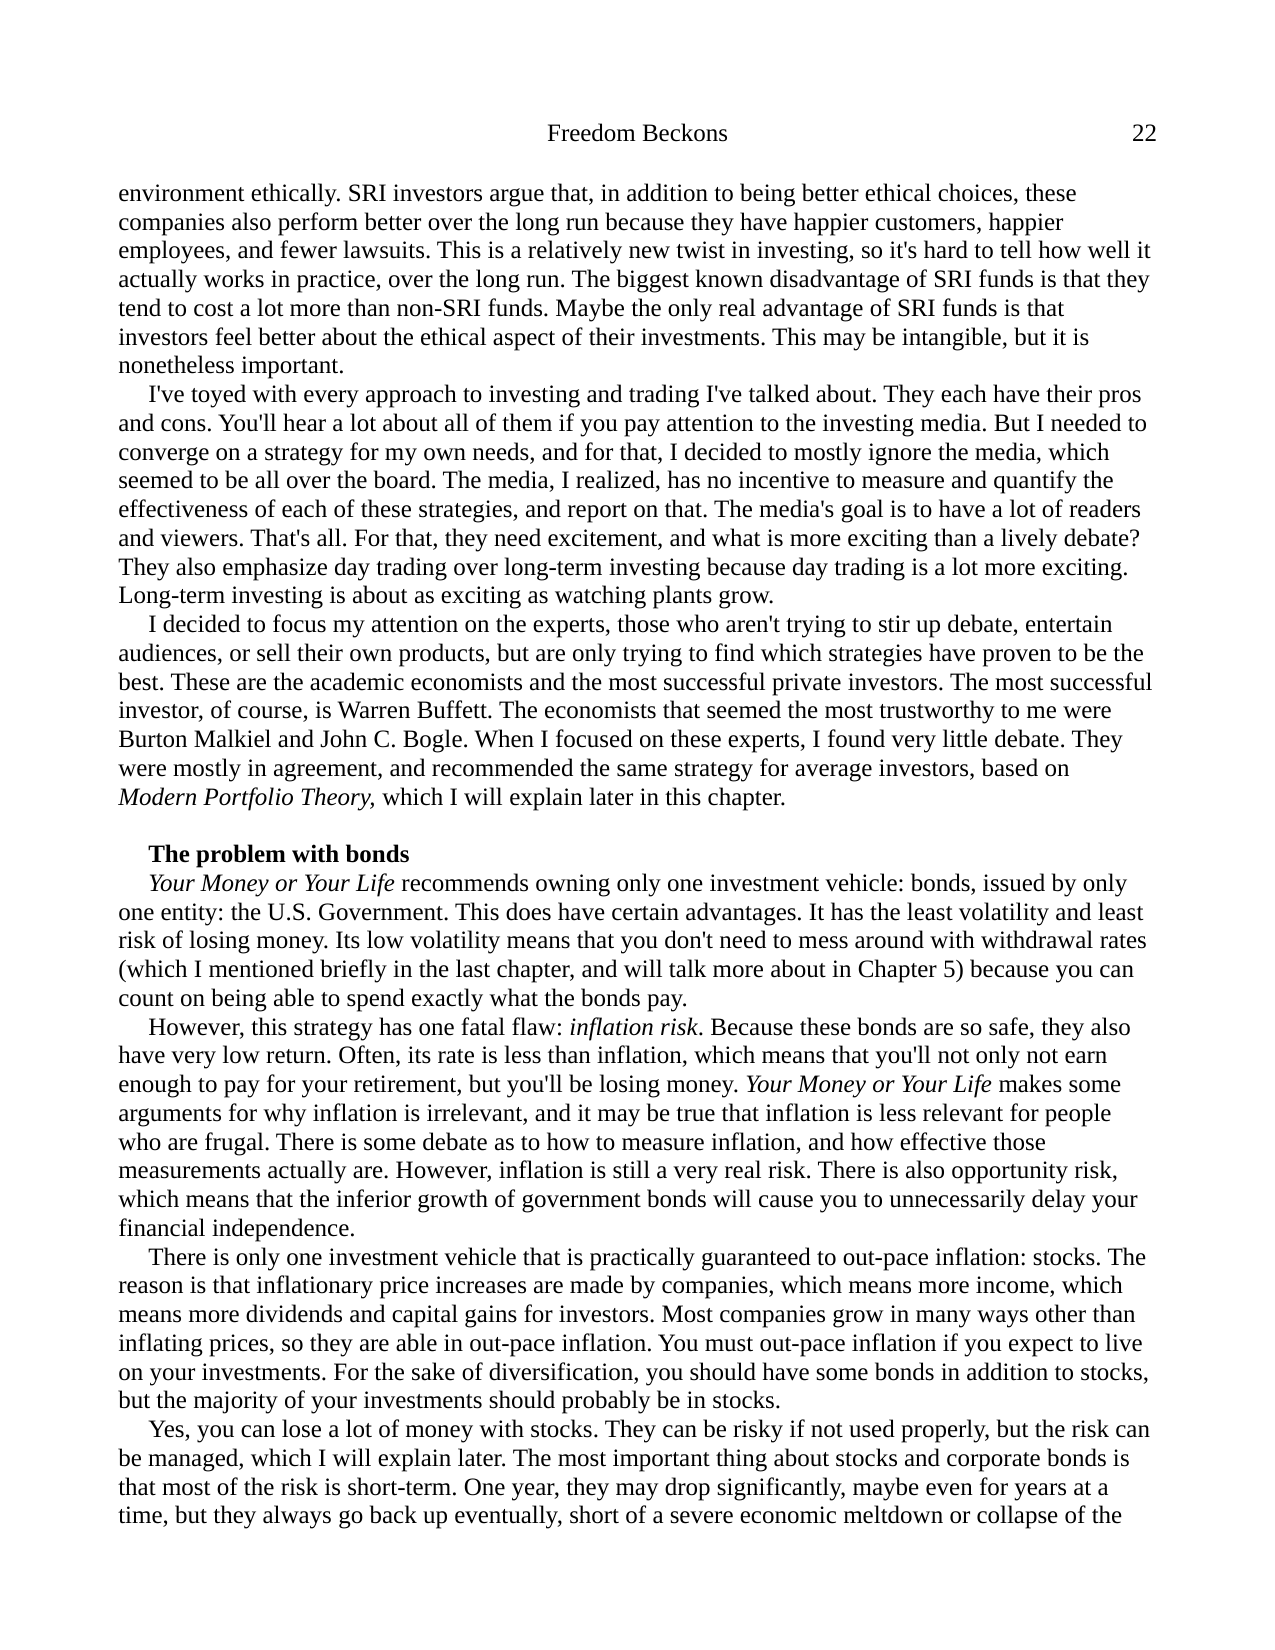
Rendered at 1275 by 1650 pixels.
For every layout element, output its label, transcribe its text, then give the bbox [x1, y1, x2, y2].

text I decided to focus my attention on the experts, those who aren't trying to stir up debate, entertain audiences, or sell their own products, but are only trying to find which strategies have proven to be the best. These are the academic economists and the most successful private investors. The most successful investor, of course, is Warren Buffett. The economists that seemed the most trustworthy to me were Burton Malkiel and John C. Bogle. When I focused on these experts, I found very little debate. They were mostly in agreement, and recommended the same strategy for average investors, based on Modern Portfolio Theory, which I will explain later in this chapter. [118, 609, 1157, 811]
text There is only one investment vehicle that is practically guaranteed to out-pace inflation: stocks. The reason is that inflationary price increases are made by companies, which means more income, which means more dividends and capital gains for investors. Most companies grow in many ways other than inflating prices, so they are able in out-pace inflation. You must out-pace inflation if you expect to live on your investments. For the sake of diversification, you should have some bonds in addition to stocks, but the majority of your investments should probably be in stocks. [118, 1242, 1157, 1414]
text Yes, you can lose a lot of money with stocks. They can be risky if not used properly, but the risk can be managed, which I will explain later. The most important thing about stocks and corporate bonds is that most of the risk is short-term. One year, they may drop significantly, maybe even for years at a time, but they always go back up eventually, short of a severe economic meltdown or collapse of the [118, 1414, 1157, 1529]
text environment ethically. SRI investors argue that, in addition to being better ethical choices, these companies also perform better over the long run because they have happier customers, happier employees, and fewer lawsuits. This is a relatively new twist in investing, so it's hard to tell how well it actually works in practice, over the long run. The biggest known disadvantage of SRI funds is that they tend to cost a lot more than non-SRI funds. Maybe the only real advantage of SRI funds is that investors feel better about the ethical aspect of their investments. This may be intangible, but it is nonetheless important. [118, 178, 1157, 379]
text I've toyed with every approach to investing and trading I've talked about. They each have their pros and cons. You'll hear a lot about all of them if you pay attention to the investing media. But I needed to converge on a strategy for my own needs, and for that, I decided to mostly ignore the media, which seemed to be all over the board. The media, I realized, has no incentive to measure and quantify the effectiveness of each of these strategies, and report on that. The media's goal is to have a lot of readers and viewers. That's all. For that, they need excitement, and what is more exciting than a lively debate? They also emphasize day trading over long-term investing because day trading is a lot more exciting. Long-term investing is about as exciting as watching plants grow. [118, 379, 1157, 609]
text Your Money or Your Life recommends owning only one investment vehicle: bonds, issued by only one entity: the U.S. Government. This does have certain advantages. It has the least volatility and least risk of losing money. Its low volatility means that you don't need to mess around with withdrawal rates (which I mentioned briefly in the last chapter, and will talk more about in Chapter 5) because you can count on being able to spend exactly what the bonds pay. [118, 868, 1157, 1012]
text The problem with bonds [118, 839, 1157, 868]
text However, this strategy has one fatal flaw: inflation risk. Because these bonds are so safe, they also have very low return. Often, its rate is less than inflation, which means that you'll not only not earn enough to pay for your retirement, but you'll be losing money. Your Money or Your Life makes some arguments for why inflation is irrelevant, and it may be true that inflation is less relevant for people who are frugal. There is some debate as to how to measure inflation, and how effective those measurements actually are. However, inflation is still a very real risk. There is also opportunity risk, which means that the inferior growth of government bonds will cause you to unnecessarily delay your financial independence. [118, 1012, 1157, 1242]
